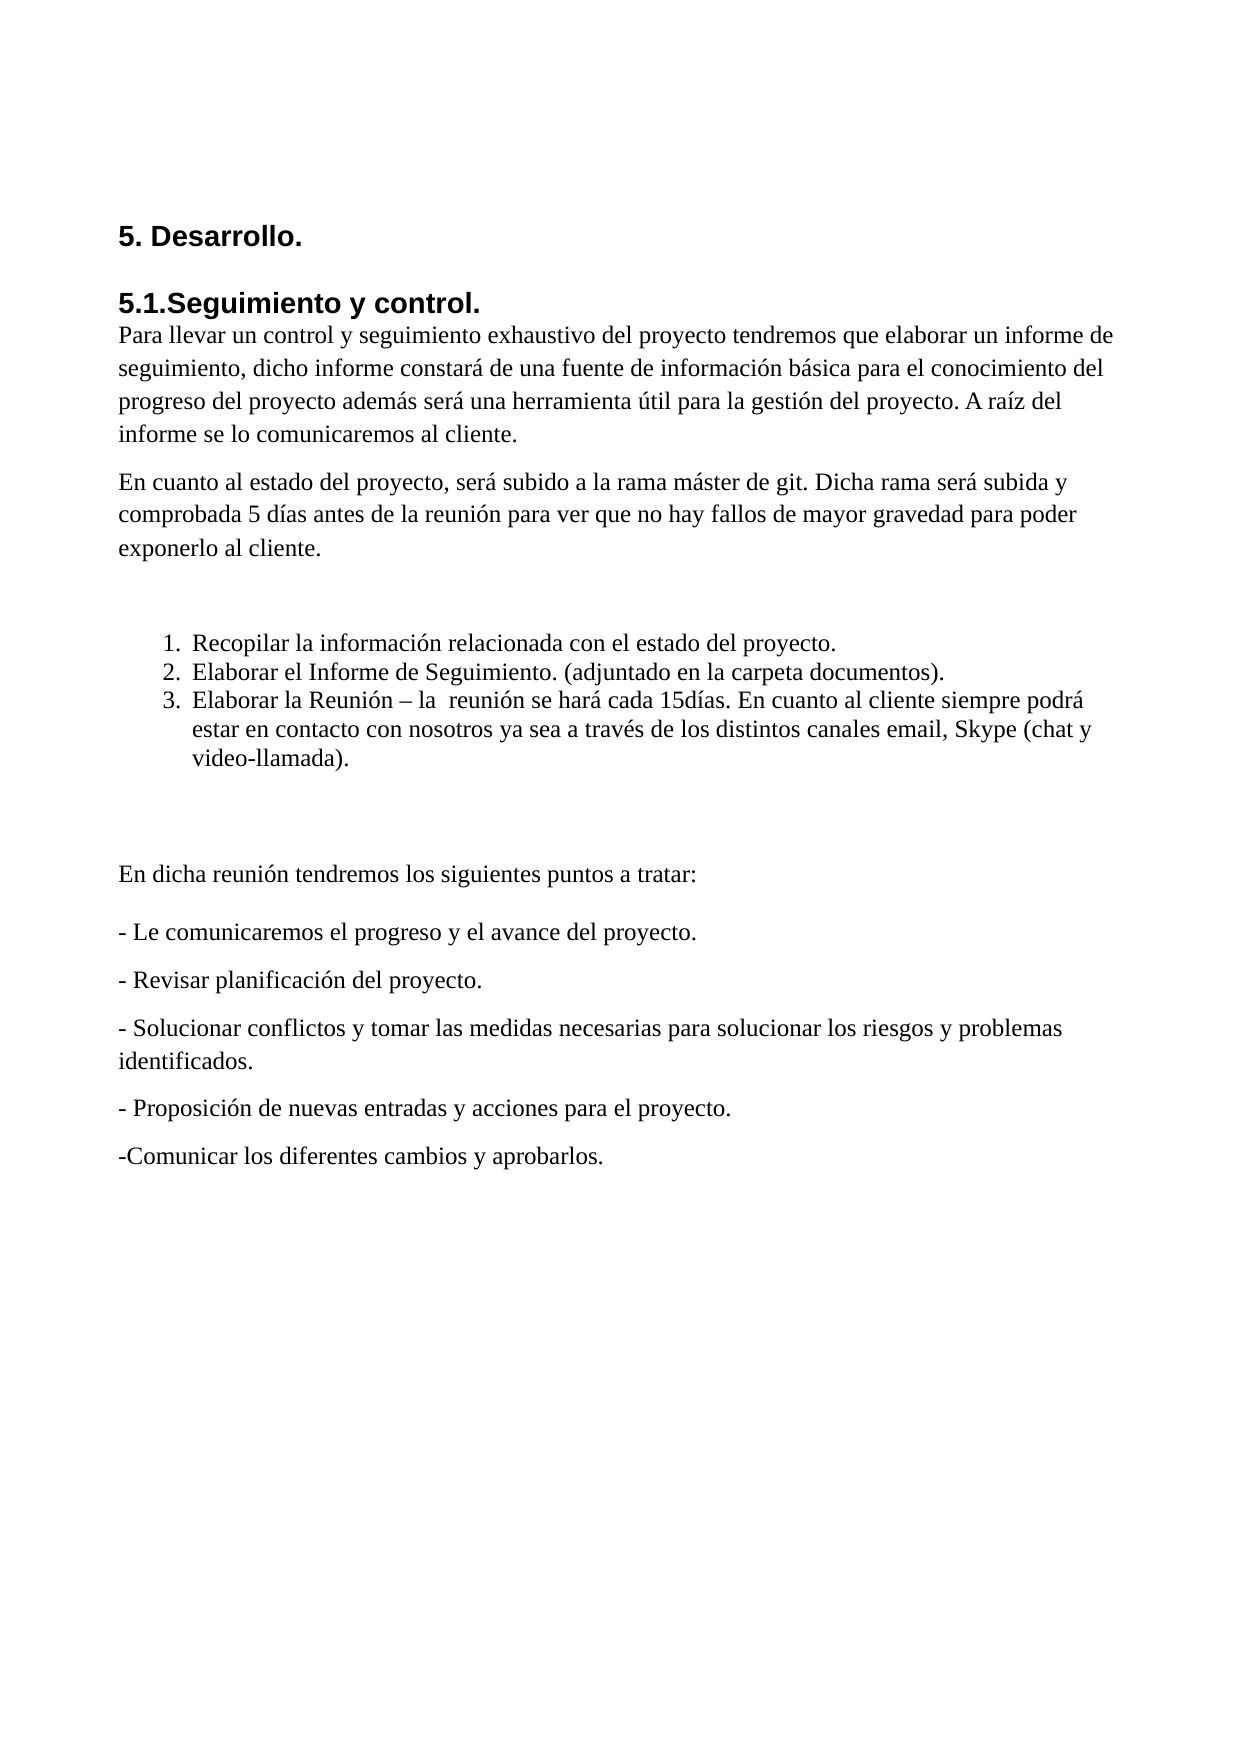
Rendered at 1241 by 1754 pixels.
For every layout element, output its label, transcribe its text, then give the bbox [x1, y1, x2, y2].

text En dicha reunión tendremos los siguientes puntos a tratar: [118, 859, 1122, 888]
text - Proposición de nuevas entradas y acciones para el proyecto. [118, 1093, 1122, 1122]
list Recopilar la información relacionada con el estado del proyecto. [162, 628, 1122, 657]
text - Solucionar conflictos y tomar las medidas necesarias para solucionar los riesgos y problemas identificados. [118, 1013, 1122, 1074]
text En cuanto al estado del proyecto, será subido a la rama máster de git. Dicha rama será subida y comprobada 5 días antes de la reunión para ver que no hay fallos de mayor gravedad para poder exponerlo al cliente. [118, 467, 1122, 561]
subtitle 5.1.Seguimiento y control. [118, 286, 1122, 320]
text -Comunicar los diferentes cambios y aprobarlos. [118, 1141, 1122, 1170]
list Elaborar la Reunión – la reunión se hará cada 15días. En cuanto al cliente siempre podrá estar en contacto con nosotros ya sea a través de los distintos canales email, Skype (chat y video-llamada). [162, 685, 1122, 772]
text Para llevar un control y seguimiento exhaustivo del proyecto tendremos que elaborar un informe de seguimiento, dicho informe constará de una fuente de información básica para el conocimiento del progreso del proyecto además será una herramienta útil para la gestión del proyecto. A raíz del informe se lo comunicaremos al cliente. [118, 320, 1122, 448]
subtitle 5. Desarrollo. [118, 219, 1122, 253]
list Elaborar el Informe de Seguimiento. (adjuntado en la carpeta documentos). [162, 657, 1122, 685]
text - Le comunicaremos el progreso y el avance del proyecto. [118, 917, 1122, 946]
text - Revisar planificación del proyecto. [118, 965, 1122, 994]
